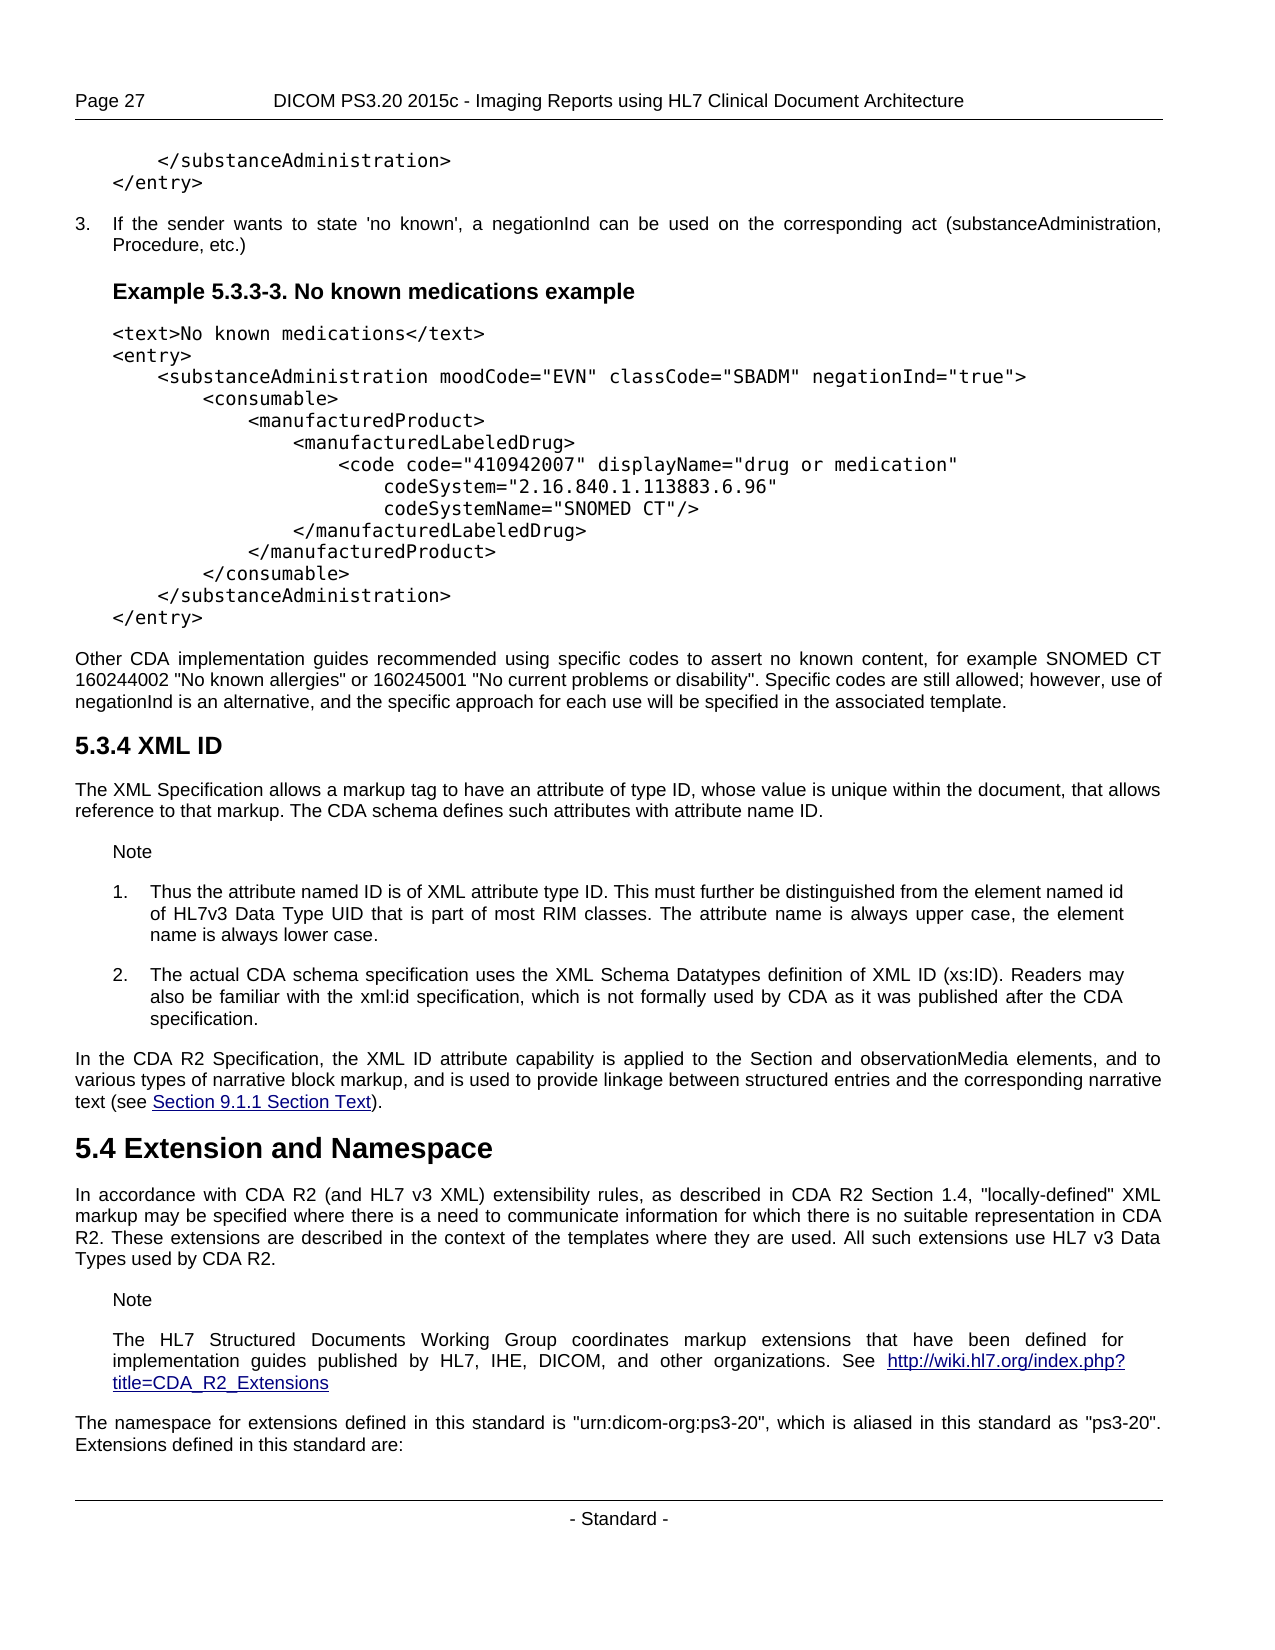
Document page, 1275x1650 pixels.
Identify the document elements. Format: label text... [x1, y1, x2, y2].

list </substanceAdministration> </entry> [75, 150, 1162, 194]
list Example 5.3.3-3. No known medications example [75, 278, 1162, 304]
list Thus the attribute named ID is of XML attribute type ID. This must further be distinguished from the element named id of HL7v3 Data Type UID that is part of most RIM classes. The attribute name is always upper case, the element name is always lower case. [112, 881, 1125, 946]
text 5.4 Extension and Namespace [75, 1131, 1162, 1165]
list If the sender wants to state 'no known', a negationInd can be used on the corresponding act (substanceAdministration, Procedure, etc.) [75, 212, 1162, 256]
text The HL7 Structured Documents Working Group coordinates markup extensions that have been defined for implementation guides published by HL7, IHE, DICOM, and other organizations. See http://​wiki.hl7.org/​index.php?​title=CDA_R2_Extensions [112, 1329, 1125, 1393]
text Note [112, 841, 1125, 862]
list The actual CDA schema specification uses the XML Schema Datatypes definition of XML ID (xs:ID). Readers may also be familiar with the xml:id specification, which is not formally used by CDA as it was published after the CDA specification. [112, 964, 1125, 1029]
text Other CDA implementation guides recommended using specific codes to assert no known content, for example SNOMED CT 160244002 "No known allergies" or 160245001 "No current problems or disability". Specific codes are still allowed; however, use of negationInd is an alternative, and the specific approach for each use will be specified in the associated template. [75, 648, 1162, 712]
text In accordance with CDA R2 (and HL7 v3 XML) extensibility rules, as described in CDA R2 Section 1.4, "locally-defined" XML markup may be specified where there is a need to communicate information for which there is no suitable representation in CDA R2. These extensions are described in the context of the templates where they are used. All such extensions use HL7 v3 Data Types used by CDA R2. [75, 1183, 1162, 1270]
list <text>No known medications</text> <entry> <substanceAdministration moodCode="EVN" classCode="SBADM" negationInd="true"> <consumable> <manufacturedProduct> <manufacturedLabeledDrug> <code code="410942007" displayName="drug or medication" codeSystem="2.16.840.1.113883.6.96" codeSystemName="SNOMED CT"/> </manufacturedLabeledDrug> </manufacturedProduct> </consumable> </substanceAdministration> </entry> [75, 323, 1162, 629]
text 5.3.4 XML ID [75, 731, 1162, 760]
text Note [112, 1288, 1125, 1310]
text The namespace for extensions defined in this standard is "urn:dicom-org:ps3-20", which is aliased in this standard as "ps3-20". Extensions defined in this standard are: [75, 1412, 1162, 1455]
text In the CDA R2 Specification, the XML ID attribute capability is applied to the Section and observationMedia elements, and to various types of narrative block markup, and is used to provide linkage between structured entries and the corresponding narrative text (see Section 9.1.1 Section Text). [75, 1048, 1162, 1112]
text The XML Specification allows a markup tag to have an attribute of type ID, whose value is unique within the document, that allows reference to that markup. The CDA schema defines such attributes with attribute name ID. [75, 779, 1162, 822]
